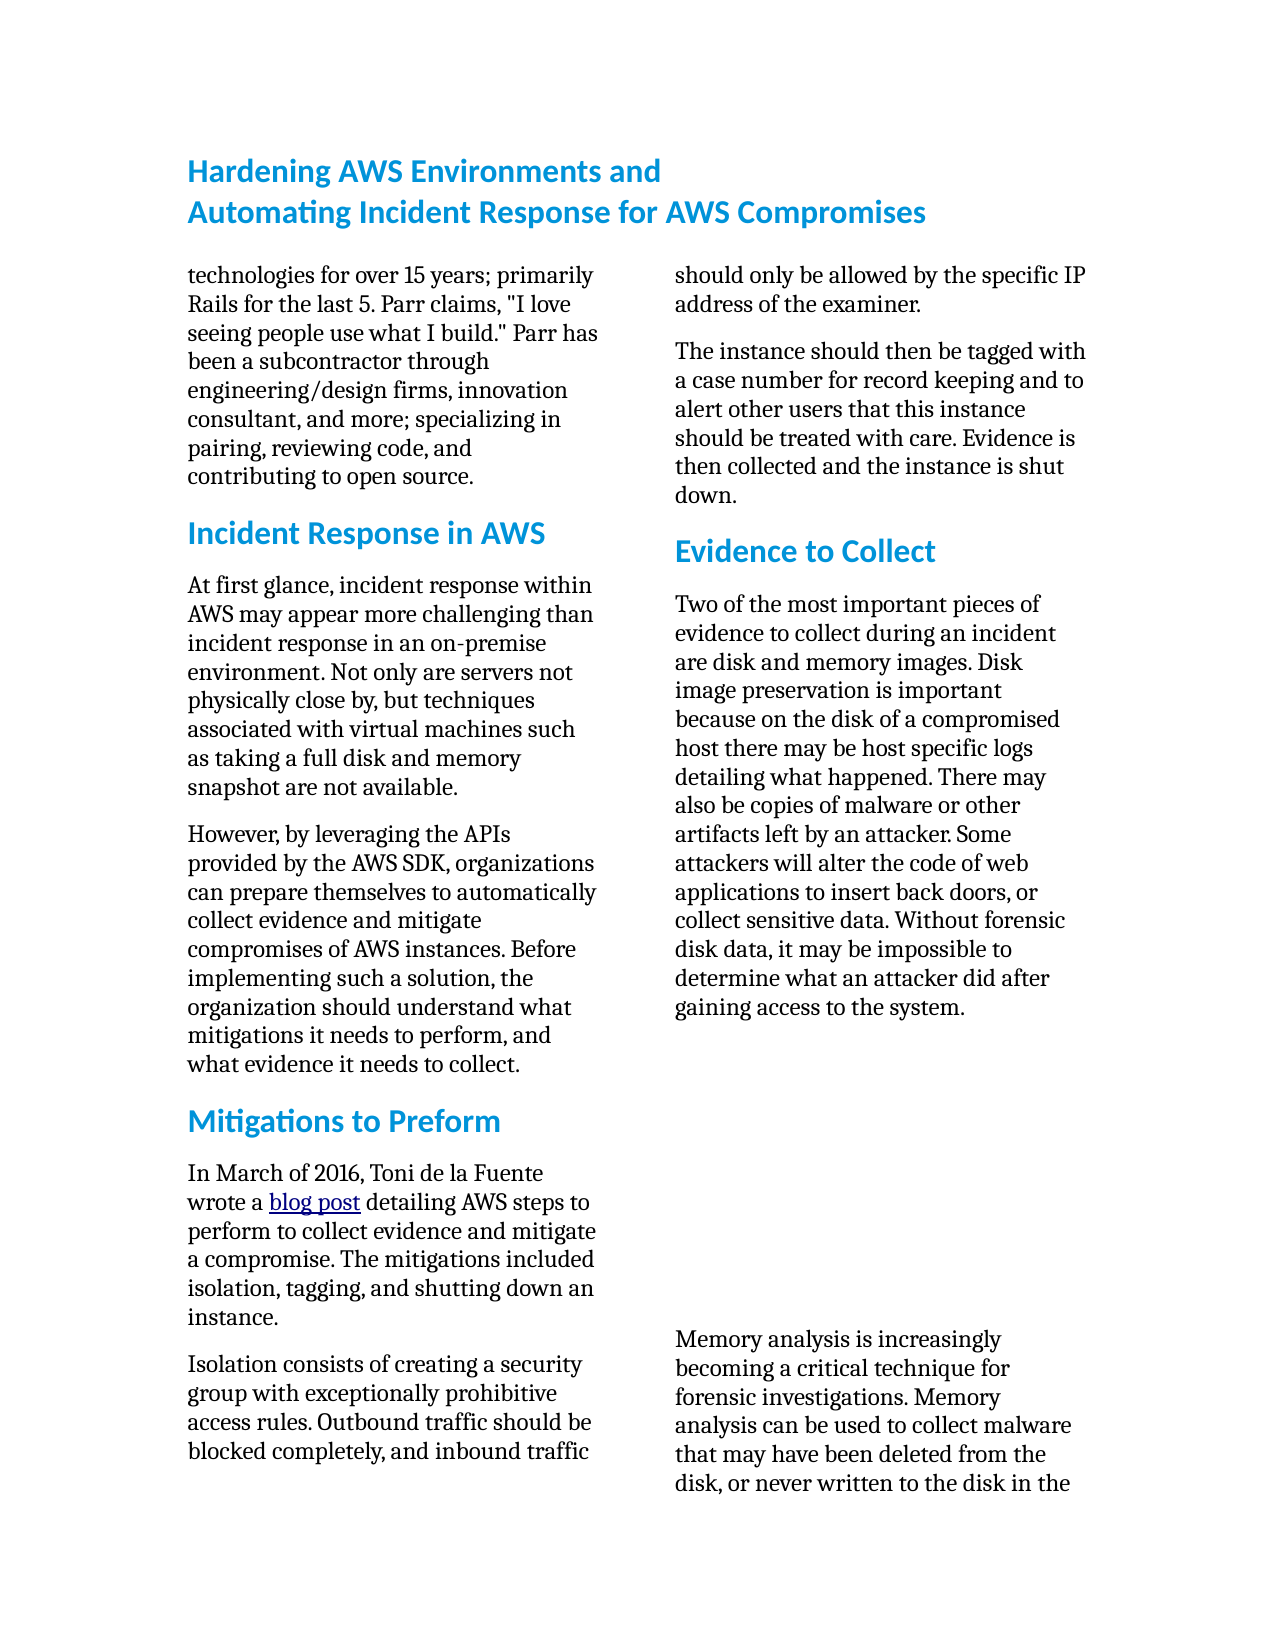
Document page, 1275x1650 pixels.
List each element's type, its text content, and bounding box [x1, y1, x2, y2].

text should only be allowed by the specific IP address of the examiner. [675, 261, 1087, 318]
text technologies for over 15 years; primarily Rails for the last 5. Parr claims, "I love seeing people use what I build." Parr has been a subcontractor through engineering/design firms, innovation consultant, and more; specializing in pairing, reviewing code, and contributing to open source. [187, 261, 600, 491]
text However, by leveraging the APIs provided by the AWS SDK, organizations can prepare themselves to automatically collect evidence and mitigate compromises of AWS instances. Before implementing such a solution, the organization should understand what mitigations it needs to perform, and what evidence it needs to collect. [187, 820, 600, 1079]
text Memory analysis is increasingly becoming a critical technique for forensic investigations. Memory analysis can be used to collect malware that may have been deleted from the disk, or never written to the disk in the [675, 1325, 1087, 1497]
subtitle Evidence to Collect [675, 531, 1087, 571]
text In March of 2016, Toni de la Fuente wrote a blog post detailing AWS steps to perform to collect evidence and mitigate a compromise. The mitigations included isolation, tagging, and shutting down an instance. [187, 1159, 600, 1332]
text The instance should then be tagged with a case number for record keeping and to alert other users that this instance should be treated with care. Evidence is then collected and the instance is shut down. [675, 337, 1087, 510]
subtitle Mitigations to Preform [187, 1099, 600, 1140]
text Two of the most important pieces of evidence to collect during an incident are disk and memory images. Disk image preservation is important because on the disk of a compromised host there may be host specific logs detailing what happened. There may also be copies of malware or other artifacts left by an attacker. Some attackers will alter the code of web applications to insert back doors, or collect sensitive data. Without forensic disk data, it may be impossible to determine what an attacker did after gaining access to the system. [675, 590, 1087, 1021]
subtitle Incident Response in AWS [187, 512, 600, 552]
text At first glance, incident response within AWS may appear more challenging than incident response in an on-premise environment. Not only are servers not physically close by, but techniques associated with virtual machines such as taking a full disk and memory snapshot are not available. [187, 571, 600, 801]
text Isolation consists of creating a security group with exceptionally prohibitive access rules. Outbound traffic should be blocked completely, and inbound traffic [187, 1350, 600, 1465]
